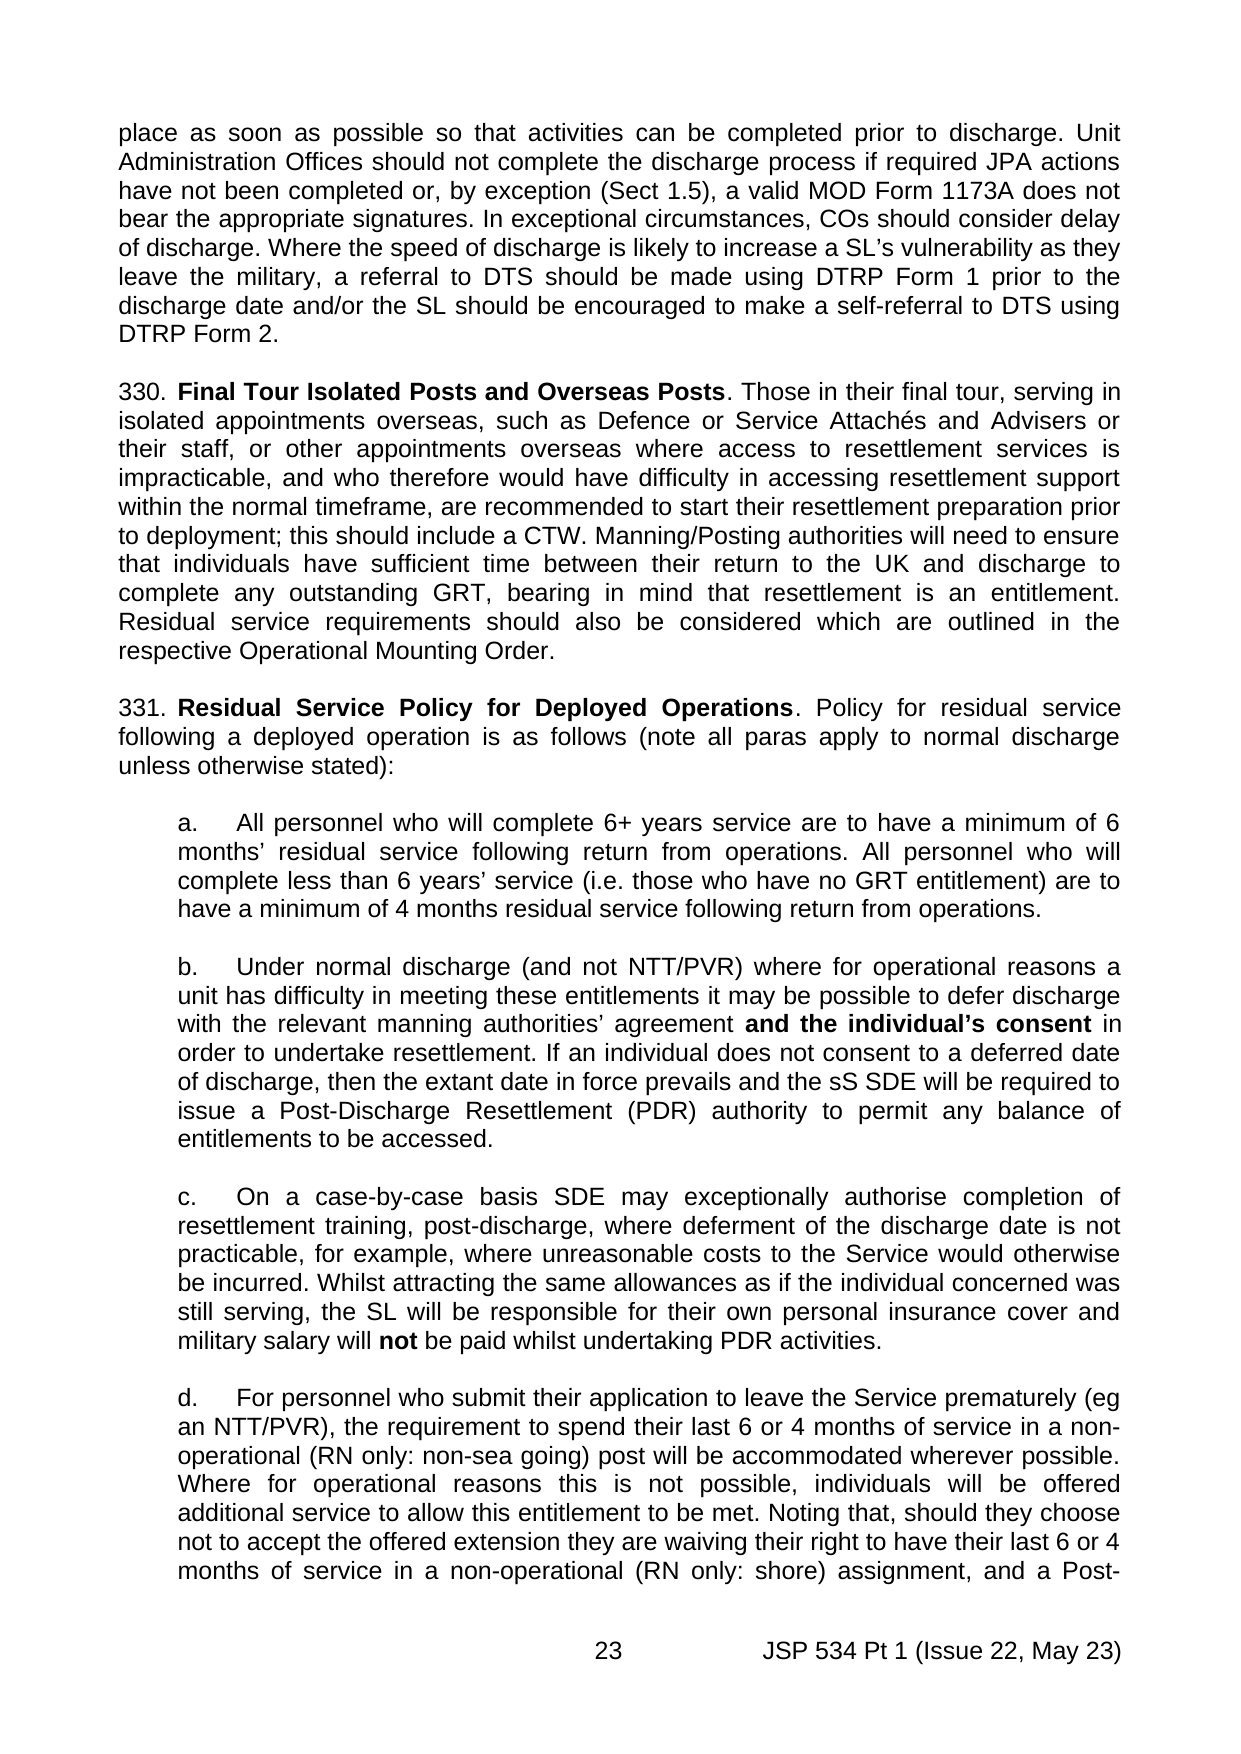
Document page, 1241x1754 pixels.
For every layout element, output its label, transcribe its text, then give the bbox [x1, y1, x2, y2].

list On a case-by-case basis SDE may exceptionally authorise completion of resettlement training, post-discharge, where deferment of the discharge date is not practicable, for example, where unreasonable costs to the Service would otherwise be incurred. Whilst attracting the same allowances as if the individual concerned was still serving, the SL will be responsible for their own personal insurance cover and military salary will not be paid whilst undertaking PDR activities. [177, 1182, 1122, 1354]
list place as soon as possible so that activities can be completed prior to discharge. Unit Administration Offices should not complete the discharge process if required JPA actions have not been completed or, by exception (Sect 1.5), a valid MOD Form 1173A does not bear the appropriate signatures. In exceptional circumstances, COs should consider delay of discharge. Where the speed of discharge is likely to increase a SL’s vulnerability as they leave the military, a referral to DTS should be made using DTRP Form 1 prior to the discharge date and/or the SL should be encouraged to make a self-referral to DTS using DTRP Form 2. [118, 118, 1122, 348]
list Final Tour Isolated Posts and Overseas Posts. Those in their final tour, serving in isolated appointments overseas, such as Defence or Service Attachés and Advisers or their staff, or other appointments overseas where access to resettlement services is impracticable, and who therefore would have difficulty in accessing resettlement support within the normal timeframe, are recommended to start their resettlement preparation prior to deployment; this should include a CTW. Manning/Posting authorities will need to ensure that individuals have sufficient time between their return to the UK and discharge to complete any outstanding GRT, bearing in mind that resettlement is an entitlement. Residual service requirements should also be considered which are outlined in the respective Operational Mounting Order. [118, 377, 1122, 664]
list Under normal discharge (and not NTT/PVR) where for operational reasons a unit has difficulty in meeting these entitlements it may be possible to defer discharge with the relevant manning authorities’ agreement and the individual’s consent in order to undertake resettlement. If an individual does not consent to a deferred date of discharge, then the extant date in force prevails and the sS SDE will be required to issue a Post-Discharge Resettlement (PDR) authority to permit any balance of entitlements to be accessed. [177, 952, 1122, 1153]
list All personnel who will complete 6+ years service are to have a minimum of 6 months’ residual service following return from operations. All personnel who will complete less than 6 years’ service (i.e. those who have no GRT entitlement) are to have a minimum of 4 months residual service following return from operations. [177, 808, 1122, 923]
list For personnel who submit their application to leave the Service prematurely (eg an NTT/PVR), the requirement to spend their last 6 or 4 months of service in a non-operational (RN only: non-sea going) post will be accommodated wherever possible. Where for operational reasons this is not possible, individuals will be offered additional service to allow this entitlement to be met. Noting that, should they choose not to accept the offered extension they are waiving their right to have their last 6 or 4 months of service in a non-operational (RN only: shore) assignment, and a Post- [177, 1383, 1122, 1584]
list Residual Service Policy for Deployed Operations. Policy for residual service following a deployed operation is as follows (note all paras apply to normal discharge unless otherwise stated): [118, 693, 1122, 779]
